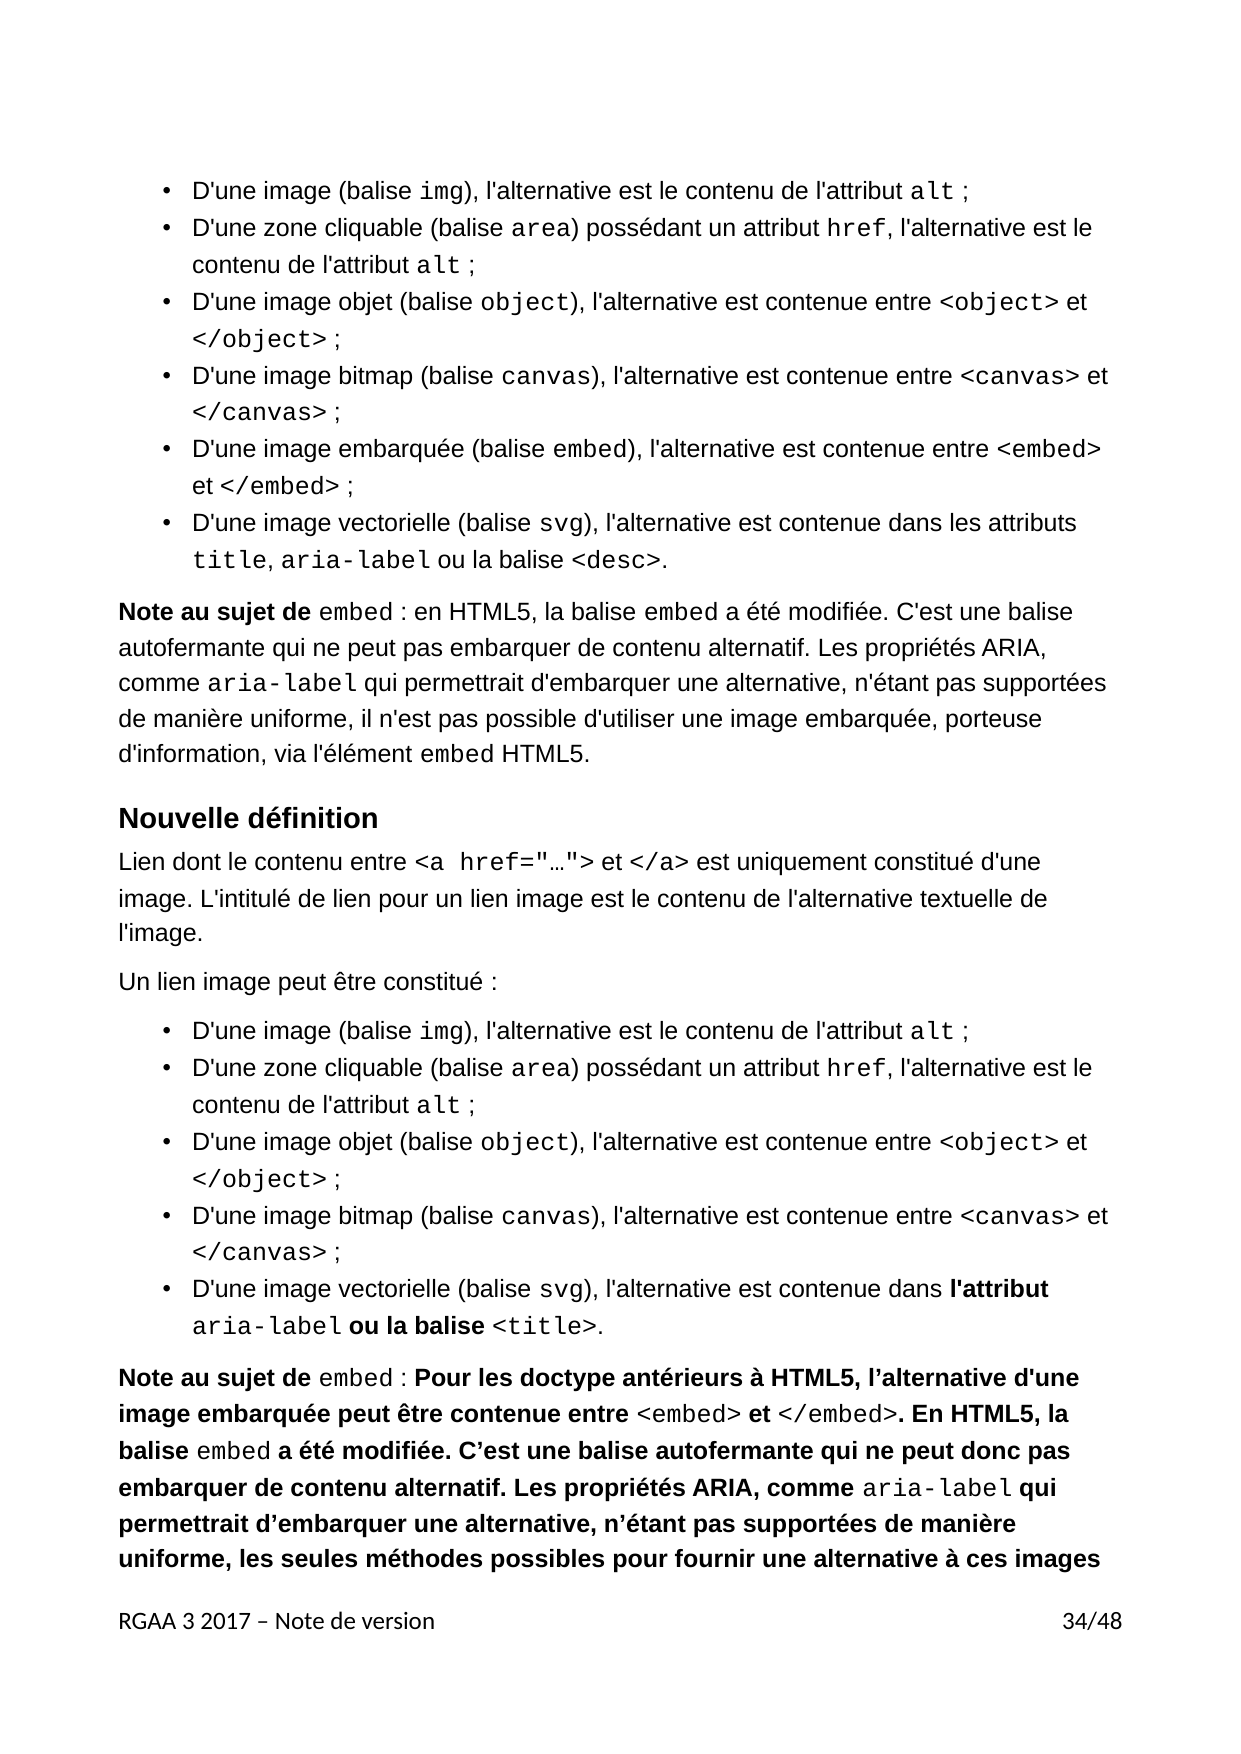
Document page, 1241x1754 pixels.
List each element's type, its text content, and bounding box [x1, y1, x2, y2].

list D'une image (balise img), l'alternative est le contenu de l'attribut alt ; [162, 1016, 1122, 1047]
list D'une image bitmap (balise canvas), l'alternative est contenue entre <canvas> et </canvas> ; [162, 361, 1122, 428]
list D'une zone cliquable (balise area) possédant un attribut href, l'alternative est le contenu de l'attribut alt ; [162, 213, 1122, 281]
list D'une image objet (balise object), l'alternative est contenue entre <object> et </object> ; [162, 287, 1122, 355]
text Note au sujet de embed : Pour les doctype antérieurs à HTML5, l’alternative d'une image embarquée peut être contenue entre <embed> et </embed>. En HTML5, la balise embed a été modifiée. C’est une balise autofermante qui ne peut donc pas embarquer de contenu alternatif. Les propriétés ARIA, comme aria-label qui permettrait d’embarquer une alternative, n’étant pas supportées de manière uniforme, les seules méthodes possibles pour fournir une alternative à ces images [118, 1363, 1122, 1573]
list D'une image vectorielle (balise svg), l'alternative est contenue dans l'attribut aria-label ou la balise <title>. [162, 1274, 1122, 1342]
list D'une image embarquée (balise embed), l'alternative est contenue entre <embed> et </embed> ; [162, 434, 1122, 502]
text Note au sujet de embed : en HTML5, la balise embed a été modifiée. C'est une balise autofermante qui ne peut pas embarquer de contenu alternatif. Les propriétés ARIA, comme aria-label qui permettrait d'embarquer une alternative, n'étant pas supportées de manière uniforme, il n'est pas possible d'utiliser une image embarquée, porteuse d'information, via l'élément embed HTML5. [118, 597, 1122, 770]
list D'une zone cliquable (balise area) possédant un attribut href, l'alternative est le contenu de l'attribut alt ; [162, 1053, 1122, 1121]
text Un lien image peut être constitué : [118, 967, 1122, 996]
text Lien dont le contenu entre <a href="…"> et </a> est uniquement constitué d'une image. L'intitulé de lien pour un lien image est le contenu de l'alternative textuelle de l'image. [118, 847, 1122, 947]
list D'une image objet (balise object), l'alternative est contenue entre <object> et </object> ; [162, 1127, 1122, 1194]
list D'une image vectorielle (balise svg), l'alternative est contenue dans les attributs title, aria-label ou la balise <desc>. [162, 508, 1122, 576]
list D'une image bitmap (balise canvas), l'alternative est contenue entre <canvas> et </canvas> ; [162, 1201, 1122, 1268]
subtitle Nouvelle définition [118, 801, 1122, 834]
list D'une image (balise img), l'alternative est le contenu de l'attribut alt ; [162, 176, 1122, 207]
